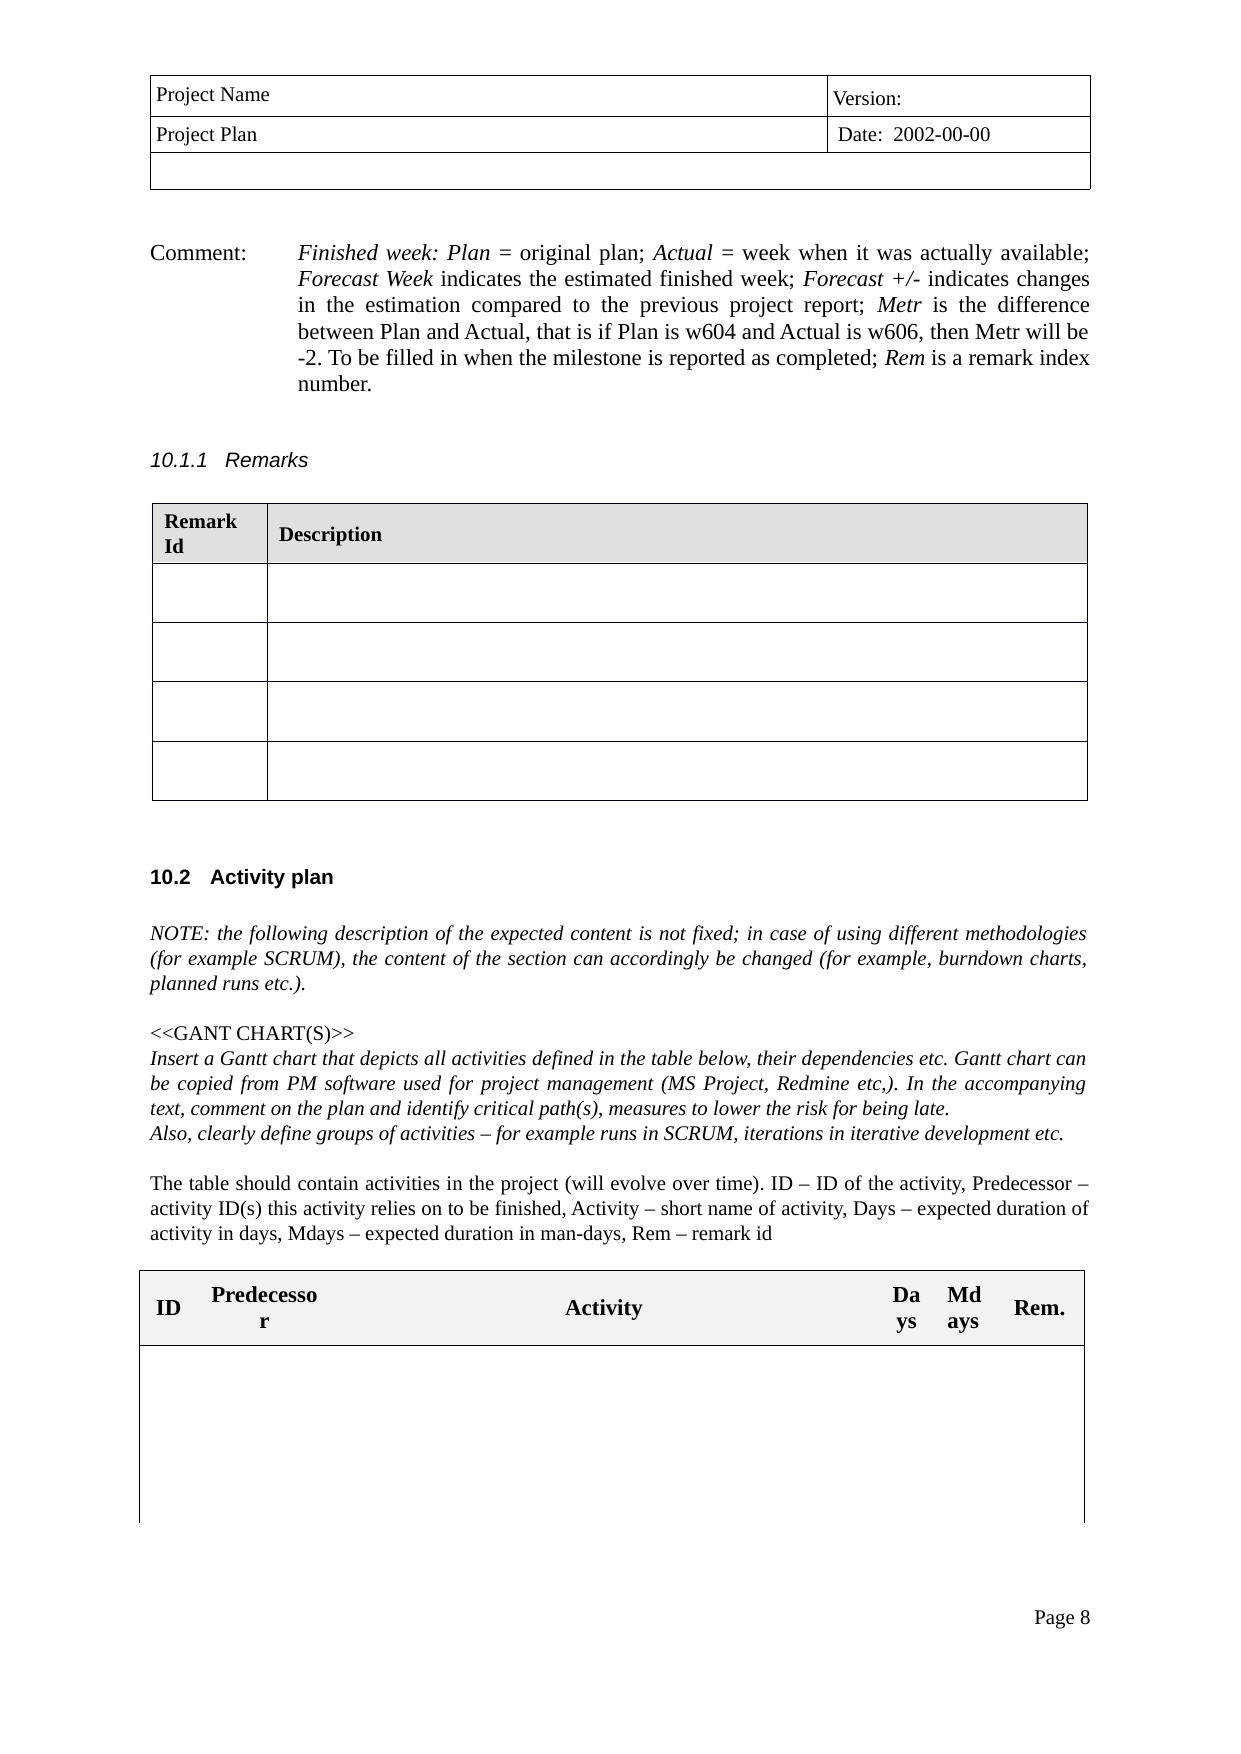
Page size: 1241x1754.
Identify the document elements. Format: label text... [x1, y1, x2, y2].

table_cell [331, 1405, 877, 1464]
table_cell [995, 1346, 1084, 1404]
table_cell [153, 564, 267, 622]
table_cell [331, 1346, 877, 1404]
table_cell [877, 1405, 936, 1464]
table_cell [936, 1464, 995, 1523]
text <<GANT CHART(S)>> [150, 1020, 1090, 1045]
table_cell [140, 1464, 198, 1523]
table_header Description [268, 504, 1087, 562]
text NOTE: the following description of the expected content is not fixed; in case of using different methodologies (for example SCRUM), the content of the section can accordingly be changed (for example, burndown charts, planned runs etc.). [150, 920, 1090, 995]
text Also, clearly define groups of activities – for example runs in SCRUM, iterations in iterative development etc. [150, 1120, 1090, 1145]
table_cell [331, 1464, 877, 1523]
table_cell [936, 1405, 995, 1464]
table_cell [936, 1346, 995, 1404]
table_cell [198, 1405, 331, 1464]
table_cell [153, 682, 267, 741]
table_header Predecessor [198, 1271, 331, 1345]
table_cell [995, 1405, 1084, 1464]
text The table should contain activities in the project (will evolve over time). ID – ID of the activity, Predecessor – activity ID(s) this activity relies on to be finished, Activity – short name of activity, Days – expected duration of activity in days, Mdays – expected duration in man-days, Rem – remark id [150, 1170, 1090, 1245]
table_header Mdays [936, 1271, 995, 1345]
table_cell [995, 1464, 1084, 1523]
table_header Rem. [995, 1271, 1084, 1345]
subtitle Remarks [150, 447, 1090, 472]
table_cell [268, 623, 1087, 681]
table_header Activity [331, 1271, 877, 1345]
table_cell [140, 1405, 198, 1464]
table_cell [268, 682, 1087, 741]
table_cell [268, 564, 1087, 622]
text Insert a Gantt chart that depicts all activities defined in the table below, their dependencies etc. Gantt chart can be copied from PM software used for project management (MS Project, Redmine etc,). In the accompanying text, comment on the plan and identify critical path(s), measures to lower the risk for being late. [150, 1045, 1090, 1120]
table_cell [877, 1464, 936, 1523]
table_cell [153, 742, 267, 800]
table_cell [198, 1464, 331, 1523]
table_cell [140, 1346, 198, 1404]
table_cell [153, 623, 267, 681]
table_cell [198, 1346, 331, 1404]
table_cell [268, 742, 1087, 800]
table_header Days [877, 1271, 936, 1345]
table_header ID [140, 1271, 198, 1345]
subtitle Activity plan [150, 863, 1090, 888]
table_header Remark Id [153, 504, 267, 562]
table_cell [877, 1346, 936, 1404]
text Comment: Finished week: Plan = original plan; Actual = week when it was actually available; Forecast Week indicates the estimated finished week; Forecast +/- indicates changes in the estimation compared to the previous project report; Metr is the difference between Plan and Actual, that is if Plan is w604 and Actual is w606, then Metr will be -2. To be filled in when the milestone is reported as completed; Rem is a remark index number. [150, 239, 1090, 397]
